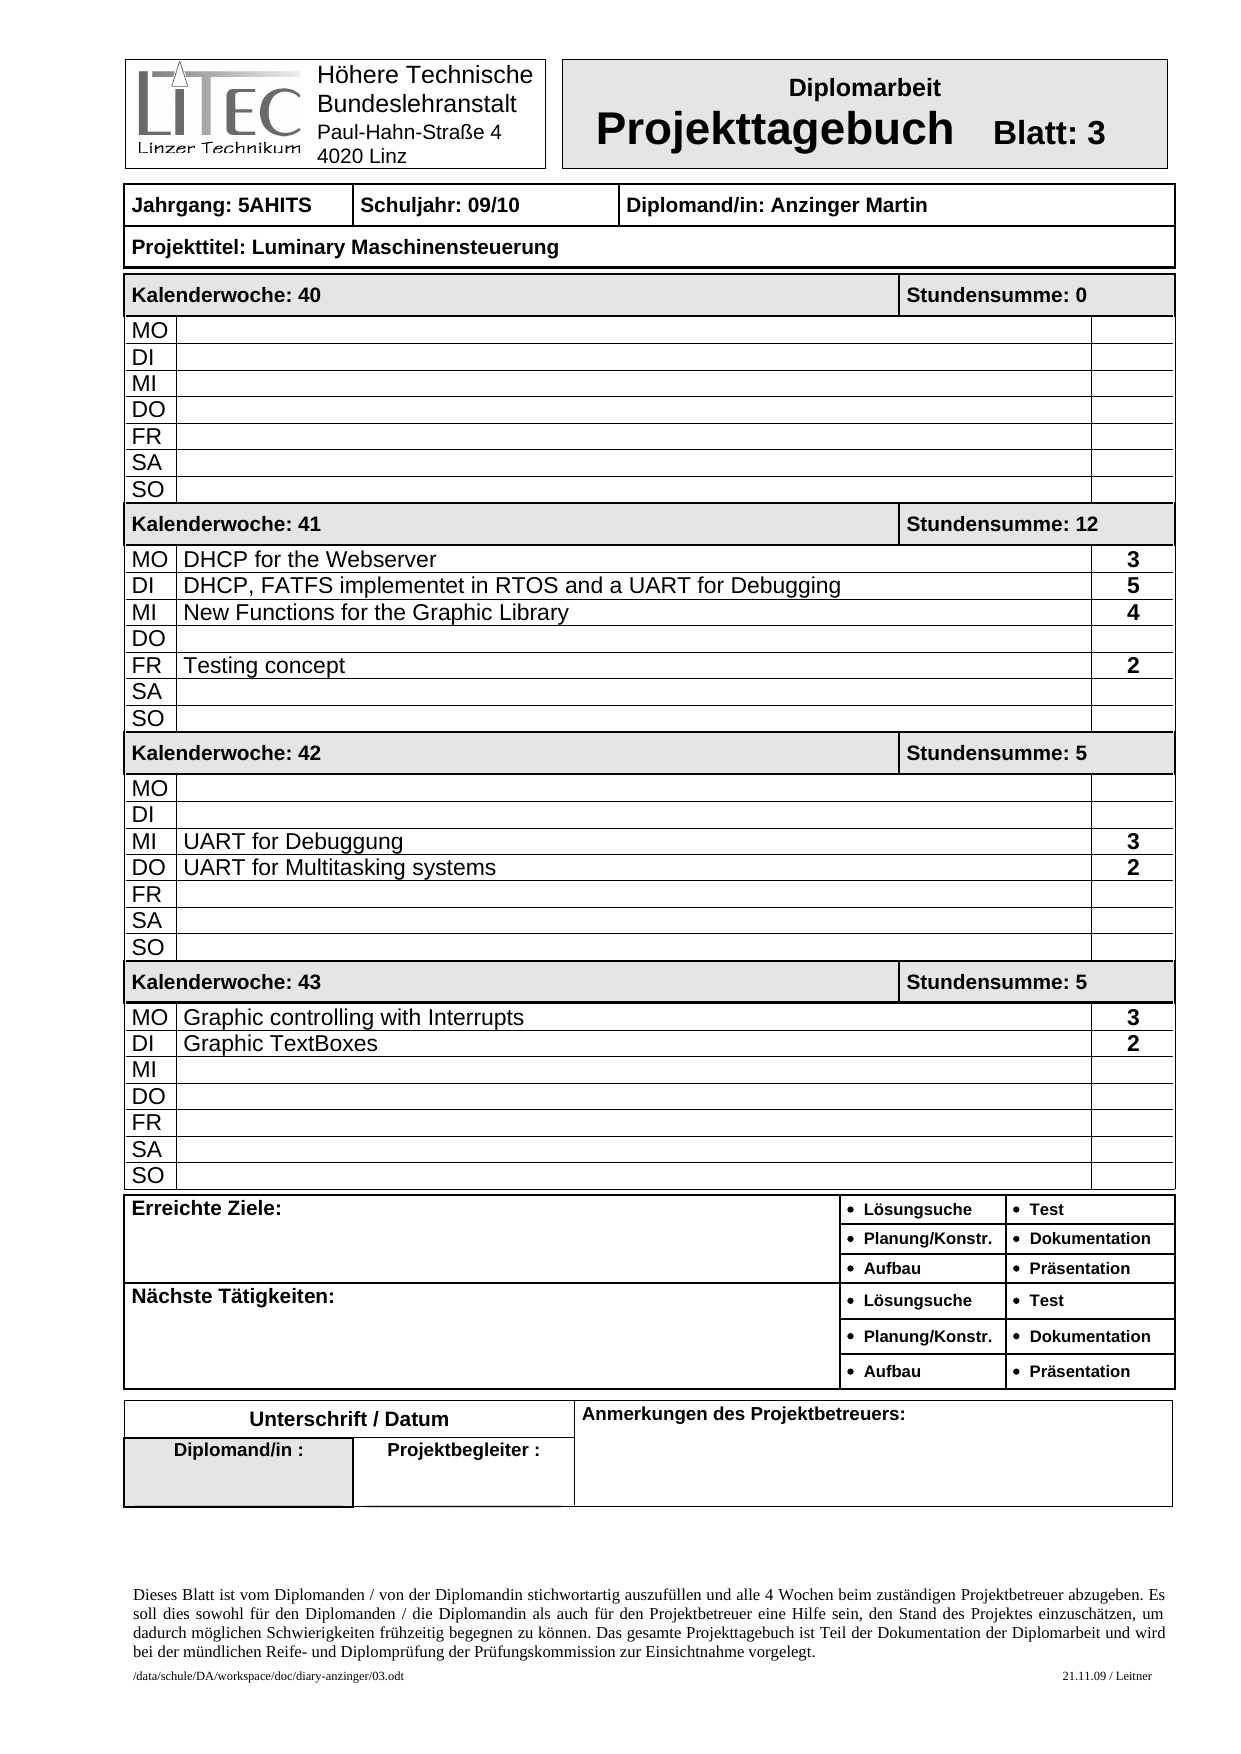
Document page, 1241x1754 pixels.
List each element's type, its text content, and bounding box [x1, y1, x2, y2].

table_cell [1092, 933, 1175, 960]
table_cell [1092, 1083, 1175, 1109]
table_cell [1092, 423, 1175, 449]
table_cell FR [125, 1109, 176, 1136]
table_cell DHCP, FATFS implementet in RTOS and a UART for Debugging [177, 573, 1091, 599]
table_cell  Aufbau [841, 1255, 1005, 1282]
table_cell [177, 881, 1091, 907]
table_cell [1092, 476, 1175, 502]
table_cell [1092, 1162, 1175, 1189]
table_cell MO [125, 544, 176, 572]
table_cell FR [125, 880, 176, 907]
table_cell  Aufbau [841, 1355, 1005, 1388]
table_cell UART for Multitasking systems [177, 855, 1091, 880]
table_cell [1092, 678, 1175, 704]
table_cell [1092, 315, 1175, 343]
table_cell MI [125, 828, 176, 854]
table_cell SA [125, 678, 176, 704]
table_cell 3 [1092, 828, 1175, 854]
table_cell [177, 679, 1091, 704]
table_cell Kalenderwoche: 43 [125, 960, 898, 1001]
table_cell [1092, 449, 1175, 476]
table_cell [1092, 1056, 1175, 1083]
table_cell SO [125, 1162, 176, 1189]
table_cell  Dokumentation [1007, 1225, 1174, 1252]
table_cell [1092, 1109, 1175, 1136]
table_cell MI [125, 1056, 176, 1083]
table_cell MO [125, 773, 176, 801]
table_cell 4 [1092, 599, 1175, 625]
table_cell Nächste Tätigkeiten: [125, 1284, 839, 1388]
table_cell SA [125, 449, 176, 476]
table_cell [177, 802, 1091, 827]
table_cell [1092, 625, 1175, 652]
table_cell DI [125, 1030, 176, 1056]
table_cell Kalenderwoche: 42 [125, 731, 898, 773]
table_cell MO [125, 315, 176, 343]
table_cell  Test [1007, 1284, 1174, 1317]
table_cell DO [125, 625, 176, 652]
table_cell DI [125, 343, 176, 370]
table_cell Graphic TextBoxes [177, 1031, 1091, 1056]
table_cell 5 [1092, 572, 1175, 599]
table_cell [177, 1137, 1091, 1162]
table_cell DI [125, 572, 176, 599]
table_cell SO [125, 933, 176, 960]
table_cell SO [125, 705, 176, 731]
table_cell [1092, 773, 1175, 801]
table_cell [177, 344, 1091, 370]
table_cell DO [125, 1083, 176, 1109]
table_cell UART for Debuggung [177, 829, 1091, 854]
table_cell Graphic controlling with Interrupts [177, 1004, 1091, 1030]
table_cell SO [125, 476, 176, 502]
table_cell [177, 1163, 1091, 1189]
table_cell Projektbegleiter : _________________ [354, 1438, 574, 1506]
table_cell Testing concept [177, 653, 1091, 678]
table_cell [1092, 907, 1175, 933]
table_cell Diplomand/in : __________________ [125, 1439, 352, 1506]
table_cell [1092, 1136, 1175, 1162]
table_cell [177, 317, 1091, 343]
table_cell Kalenderwoche: 41 [125, 502, 898, 544]
table_header  Test [1007, 1196, 1174, 1223]
table_cell 2 [1092, 652, 1175, 678]
table_header Schuljahr: 09/10 [354, 185, 618, 225]
table_cell [1092, 801, 1175, 827]
table_cell SA [125, 1136, 176, 1162]
table_cell [177, 450, 1091, 476]
table_cell Stundensumme: 12 [900, 502, 1174, 544]
table_cell  Planung/Konstr. [841, 1320, 1005, 1353]
table_cell [177, 775, 1091, 801]
table_header  Lösungsuche [841, 1196, 1005, 1223]
table_cell 3 [1092, 544, 1175, 572]
table_cell  Präsentation [1007, 1255, 1174, 1282]
table_cell 3 [1092, 1001, 1175, 1030]
table_cell [177, 1084, 1091, 1109]
table_cell [177, 1110, 1091, 1136]
table_cell [1092, 370, 1175, 396]
table_cell [177, 477, 1091, 502]
table_cell [177, 908, 1091, 933]
table_cell  Präsentation [1007, 1355, 1174, 1388]
table_cell Stundensumme: 5 [900, 731, 1174, 773]
table_cell [1092, 705, 1175, 731]
table_cell  Planung/Konstr. [841, 1225, 1005, 1252]
table_cell [177, 934, 1091, 960]
table_cell  Dokumentation [1007, 1320, 1174, 1353]
table_cell  Lösungsuche [841, 1284, 1005, 1317]
table_cell DO [125, 396, 176, 423]
table_header Erreichte Ziele: [125, 1196, 839, 1282]
table_cell SA [125, 907, 176, 933]
table_cell [1092, 396, 1175, 423]
table_cell Projekttitel: Luminary Maschinensteuerung [125, 227, 1174, 266]
table_cell [177, 626, 1091, 652]
table_cell [177, 397, 1091, 423]
table_header Jahrgang: 5AHITS [125, 185, 352, 225]
table_cell Stundensumme: 5 [900, 960, 1174, 1001]
table_cell [177, 706, 1091, 731]
table_header Kalenderwoche: 40 [125, 275, 898, 315]
table_cell MI [125, 370, 176, 396]
table_cell [177, 424, 1091, 449]
table_cell DO [125, 854, 176, 880]
table_header Stundensumme: 0 [900, 275, 1174, 315]
table_cell 2 [1092, 1030, 1175, 1056]
table_cell New Functions for the Graphic Library [177, 600, 1091, 625]
table_cell [177, 1057, 1091, 1083]
table_header Anmerkungen des Projektbetreuers: [574, 1401, 1172, 1506]
table_cell 2 [1092, 854, 1175, 880]
table_cell [177, 371, 1091, 396]
table_cell MO [125, 1001, 176, 1030]
table_cell FR [125, 423, 176, 449]
table_cell [1092, 880, 1175, 907]
table_header Unterschrift / Datum [125, 1401, 574, 1437]
table_cell DI [125, 801, 176, 827]
table_cell [1092, 343, 1175, 370]
table_cell MI [125, 599, 176, 625]
table_cell FR [125, 652, 176, 678]
table_header Diplomand/in: Anzinger Martin [620, 185, 1174, 225]
table_cell DHCP for the Webserver [177, 546, 1091, 572]
